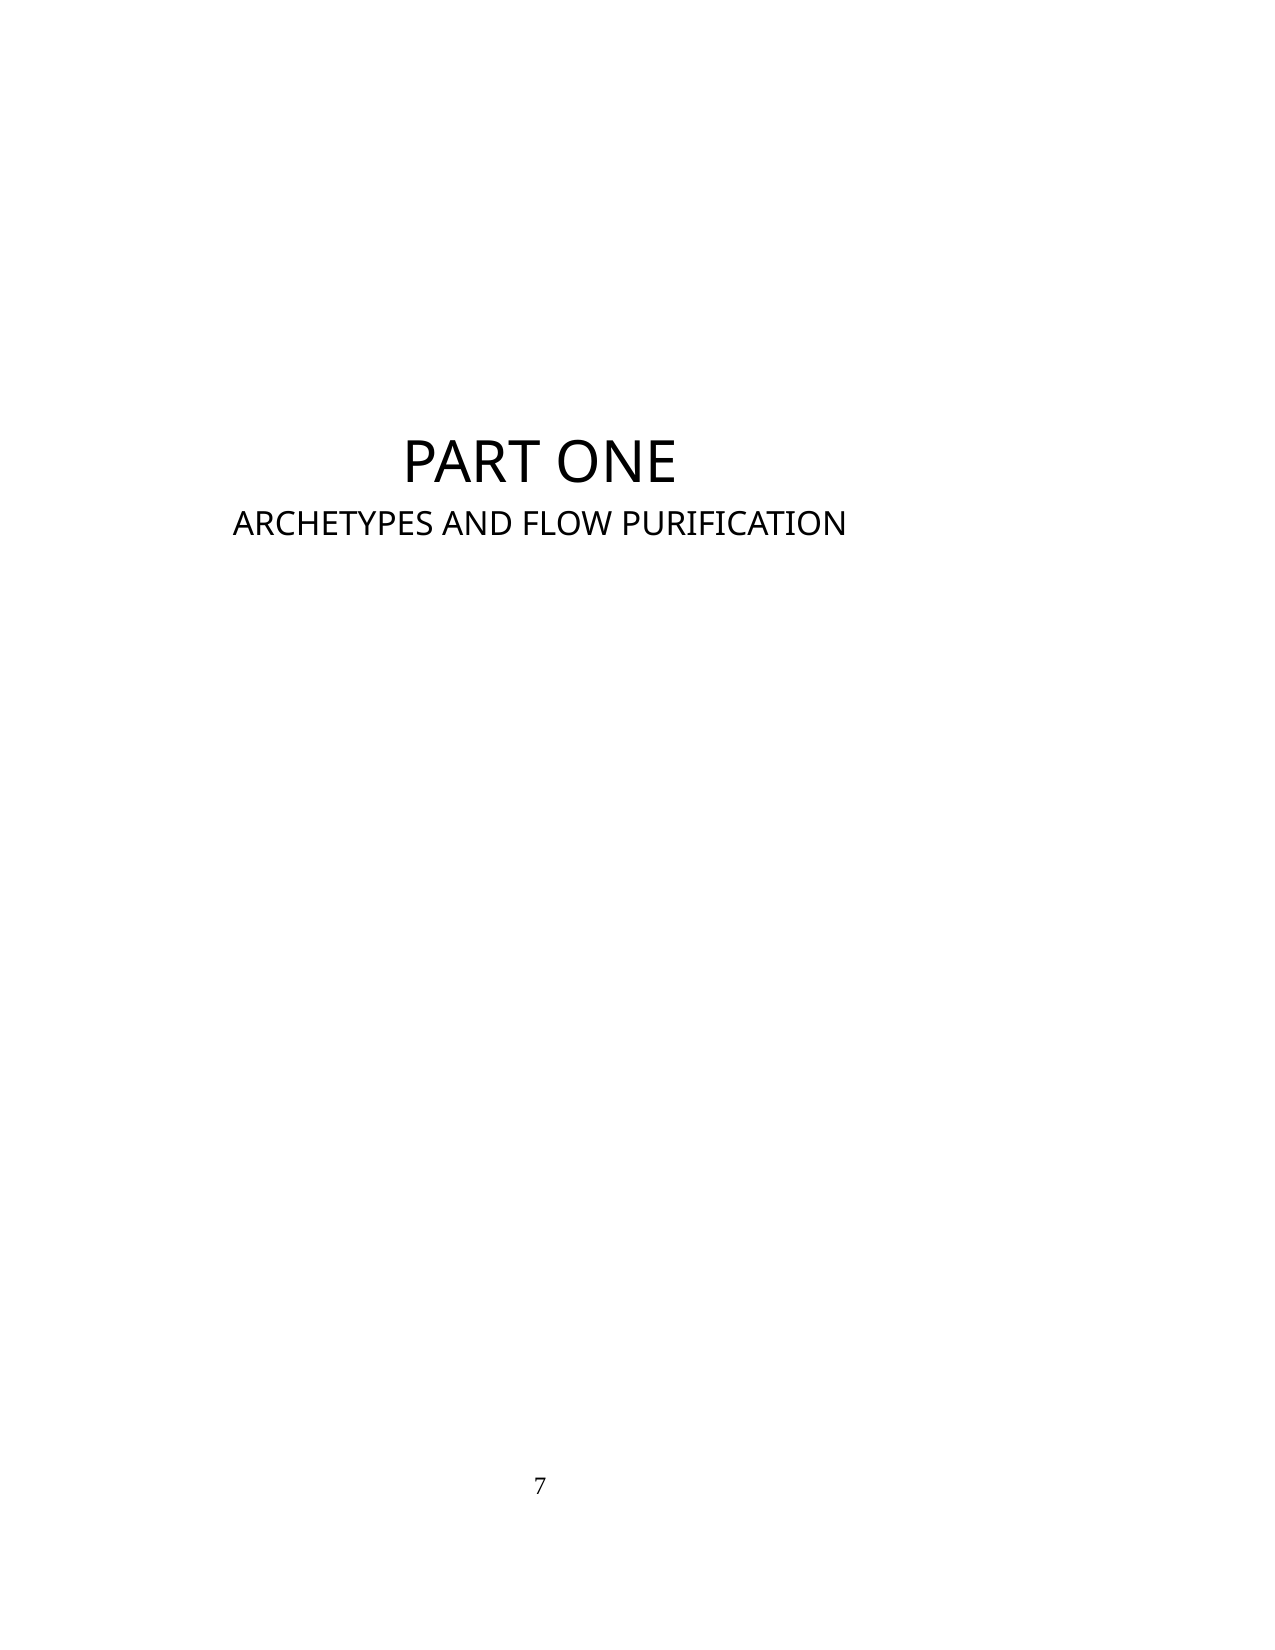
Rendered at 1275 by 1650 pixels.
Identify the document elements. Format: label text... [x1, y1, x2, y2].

title PART ONE ARCHETYPES AND FLOW PURIFICATION [180, 421, 900, 545]
